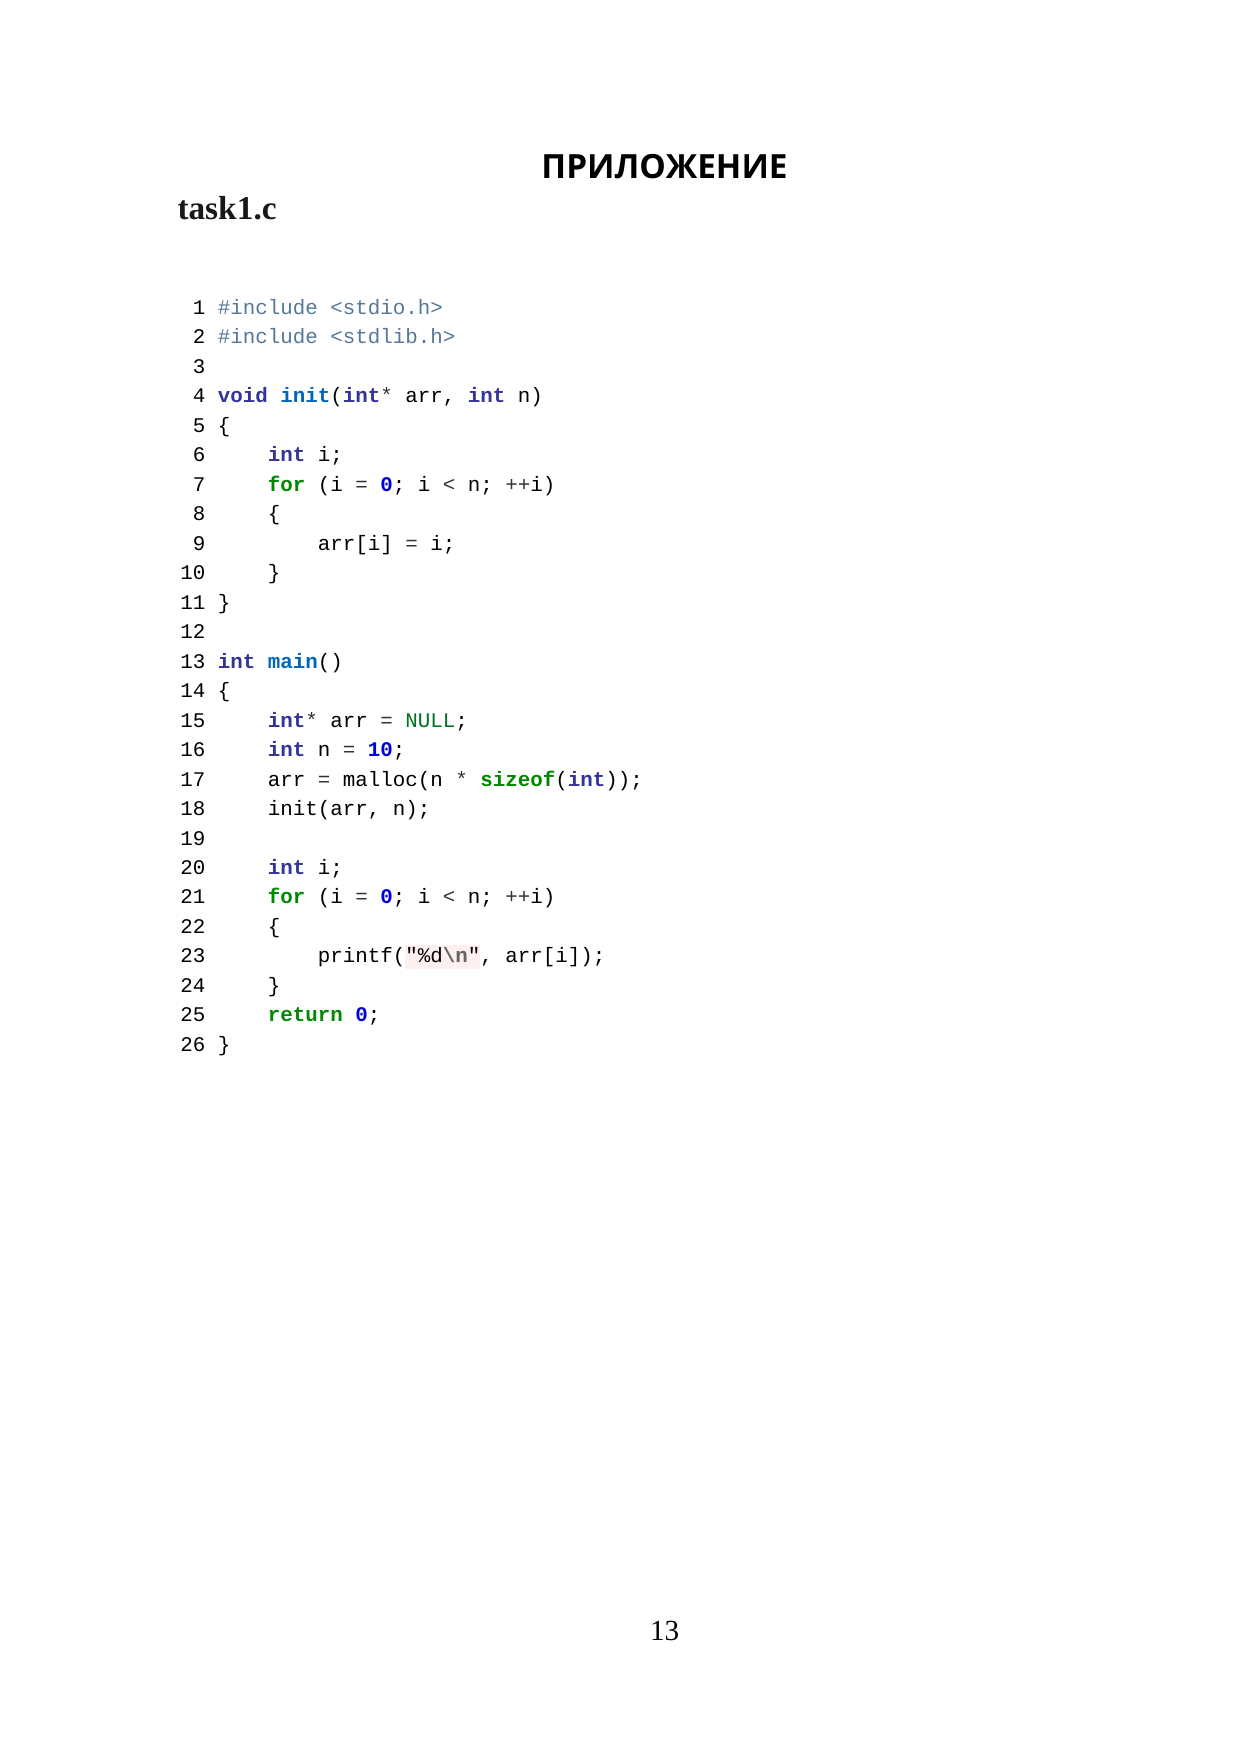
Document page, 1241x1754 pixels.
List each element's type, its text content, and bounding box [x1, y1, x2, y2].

table_header 1 2 3 4 5 6 7 8 9 10 11 12 13 14 15 16 17 18 19 20 21 22 23 24 25 26 [177, 294, 215, 1090]
table_header #include <stdio.h> #include <stdlib.h> void init(int* arr, int n) { int i; for (i = 0; i < n; ++i) { arr[i] = i; } } int main() { int* arr = NULL; int n = 10; arr = malloc(n * sizeof(int)); init(arr, n); int i; for (i = 0; i < n; ++i) { printf("%d\n", arr[i]); } return 0; } [215, 294, 656, 1090]
text task1.c [177, 188, 1152, 227]
subtitle ПРИЛОЖЕНИЕ [177, 143, 1152, 188]
